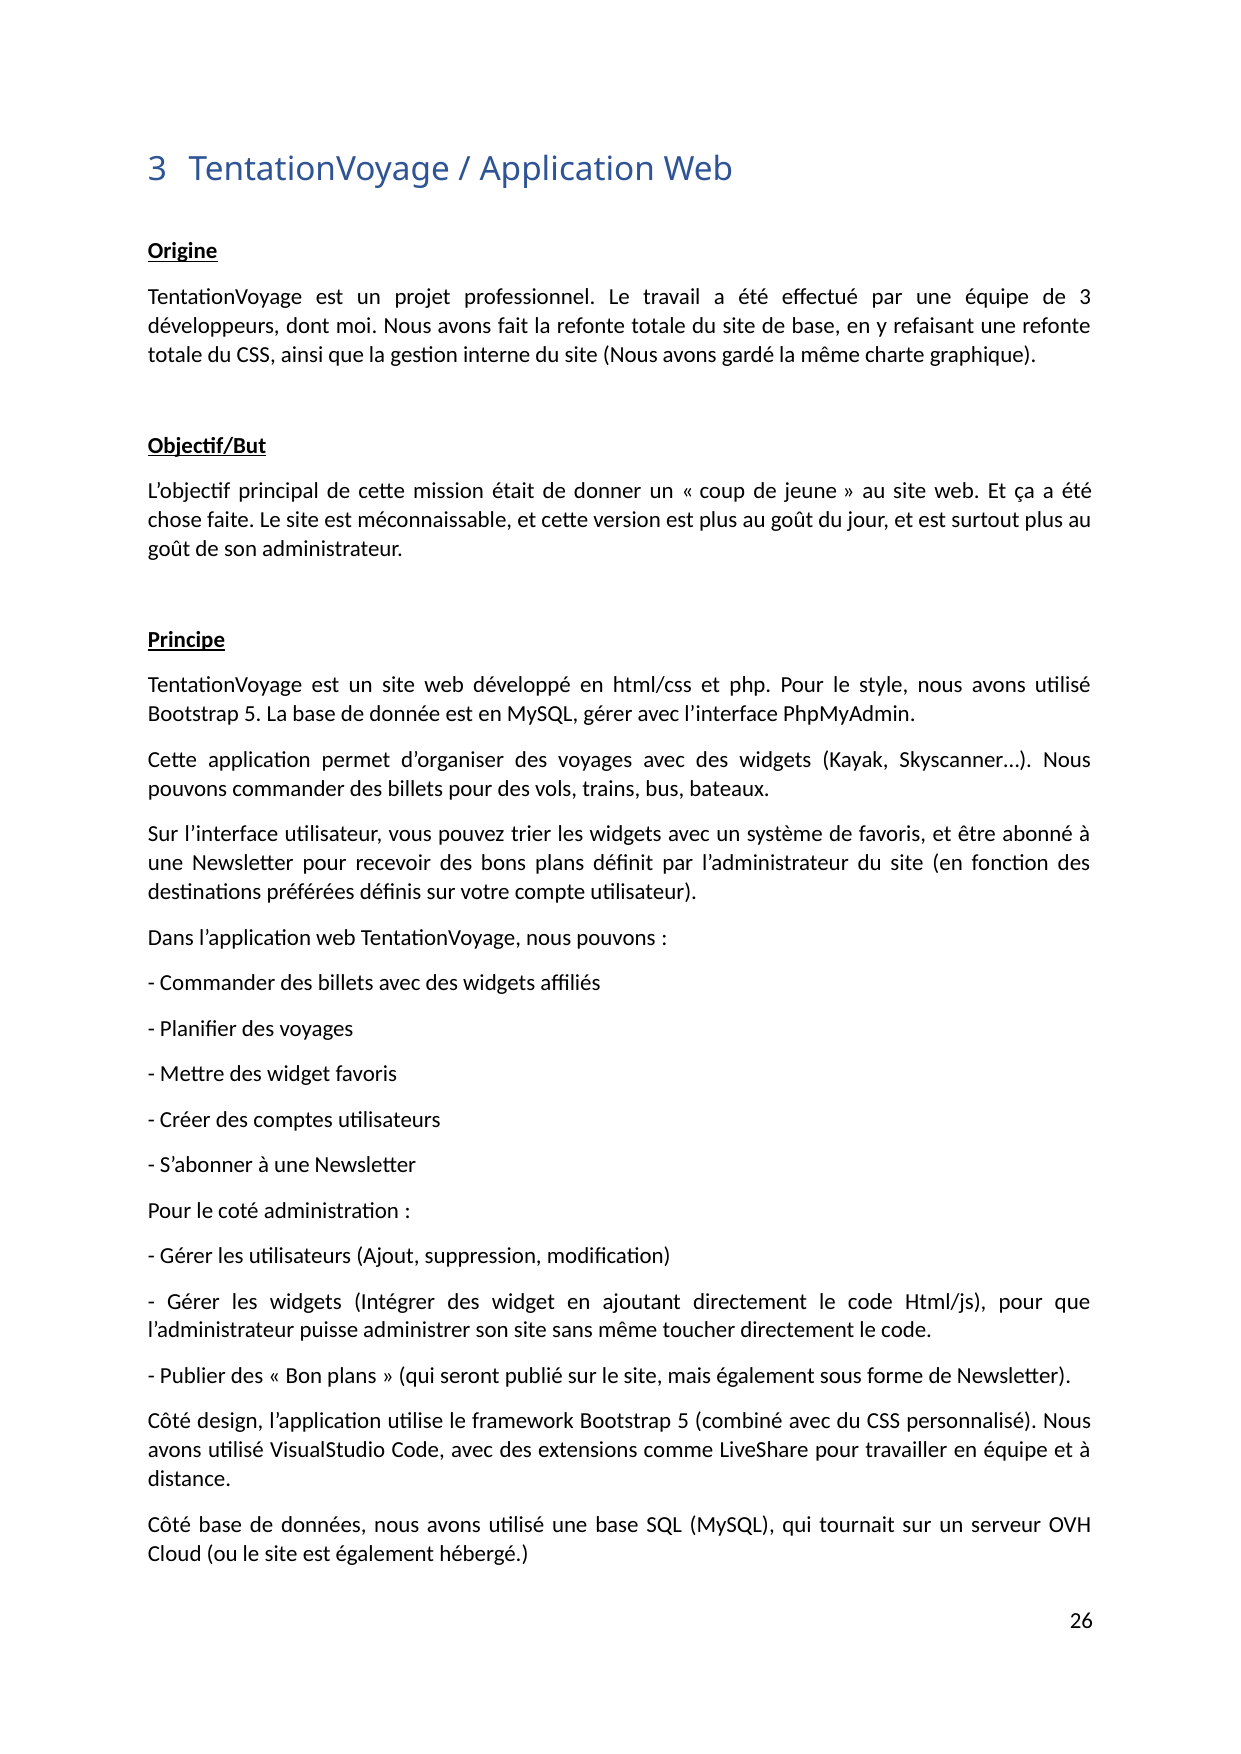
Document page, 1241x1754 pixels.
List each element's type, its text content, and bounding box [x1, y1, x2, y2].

text Pour le coté administration : [148, 1196, 1093, 1224]
text Objectif/But [148, 431, 1093, 459]
text - Créer des comptes utilisateurs [148, 1105, 1093, 1133]
text Cette application permet d’organiser des voyages avec des widgets (Kayak, Skyscanner…). Nous pouvons commander des billets pour des vols, trains, bus, bateaux. [148, 745, 1093, 802]
text Côté design, l’application utilise le framework Bootstrap 5 (combiné avec du CSS personnalisé). Nous avons utilisé VisualStudio Code, avec des extensions comme LiveShare pour travailler en équipe et à distance. [148, 1407, 1093, 1492]
text - Commander des billets avec des widgets affiliés [148, 968, 1093, 996]
list TentationVoyage / Application Web [148, 144, 1093, 190]
text L’objectif principal de cette mission était de donner un « coup de jeune » au site web. Et ça a été chose faite. Le site est méconnaissable, et cette version est plus au goût du jour, et est surtout plus au goût de son administrateur. [148, 476, 1093, 562]
text - Planifier des voyages [148, 1014, 1093, 1042]
text - S’abonner à une Newsletter [148, 1150, 1093, 1178]
text Sur l’interface utilisateur, vous pouvez trier les widgets avec un système de favoris, et être abonné à une Newsletter pour recevoir des bons plans définit par l’administrateur du site (en fonction des destinations préférées définis sur votre compte utilisateur). [148, 819, 1093, 905]
text Dans l’application web TentationVoyage, nous pouvons : [148, 923, 1093, 951]
text - Mettre des widget favoris [148, 1059, 1093, 1087]
text Principe [148, 625, 1093, 653]
text Côté base de données, nous avons utilisé une base SQL (MySQL), qui tournait sur un serveur OVH Cloud (ou le site est également hébergé.) [148, 1510, 1093, 1567]
text Origine [148, 237, 1093, 264]
text - Gérer les utilisateurs (Ajout, suppression, modification) [148, 1241, 1093, 1269]
text TentationVoyage est un site web développé en html/css et php. Pour le style, nous avons utilisé Bootstrap 5. La base de donnée est en MySQL, gérer avec l’interface PhpMyAdmin. [148, 671, 1093, 727]
text TentationVoyage est un projet professionnel. Le travail a été effectué par une équipe de 3 développeurs, dont moi. Nous avons fait la refonte totale du site de base, en y refaisant une refonte totale du CSS, ainsi que la gestion interne du site (Nous avons gardé la même charte graphique). [148, 282, 1093, 368]
text - Gérer les widgets (Intégrer des widget en ajoutant directement le code Html/js), pour que l’administrateur puisse administrer son site sans même toucher directement le code. [148, 1287, 1093, 1344]
text - Publier des « Bon plans » (qui seront publié sur le site, mais également sous forme de Newsletter). [148, 1361, 1093, 1389]
